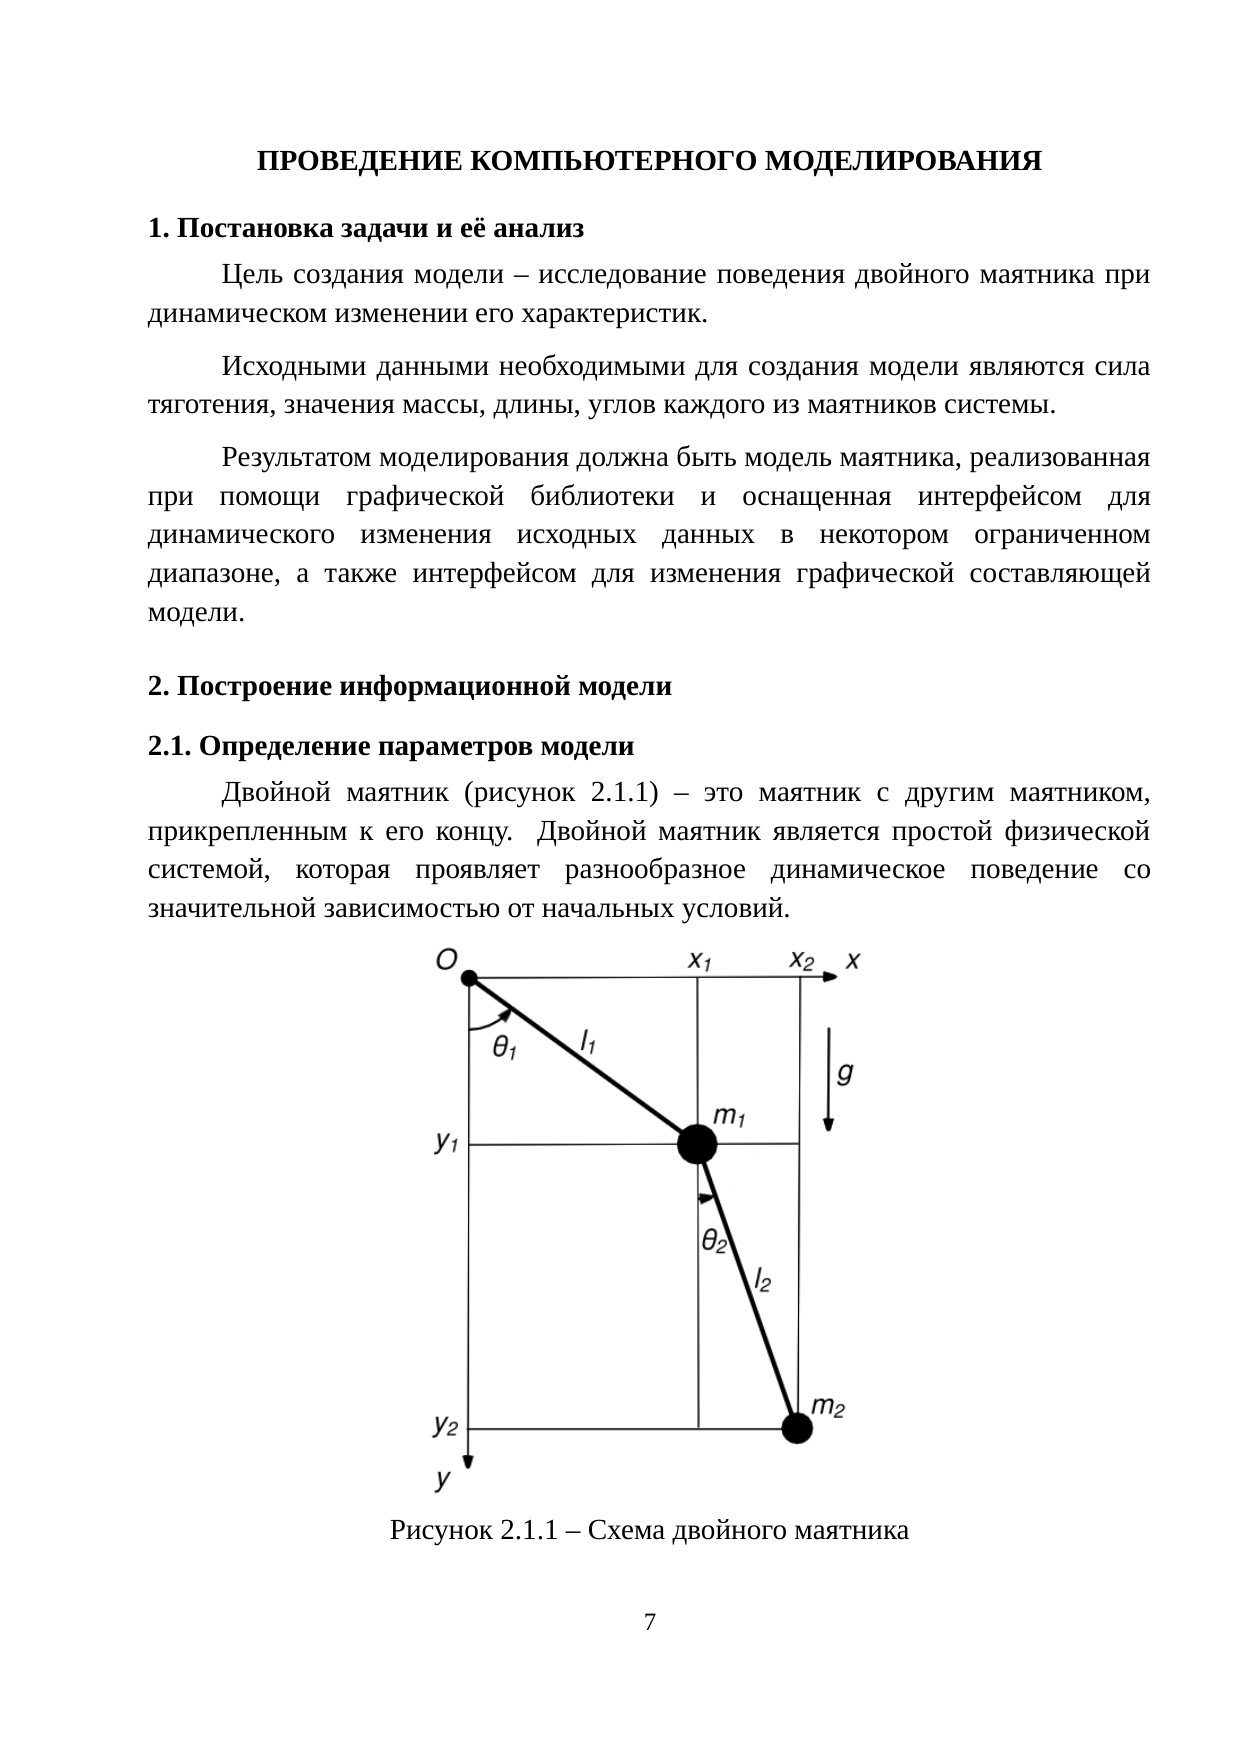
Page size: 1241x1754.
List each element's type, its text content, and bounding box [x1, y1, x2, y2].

subtitle 2.1. Определение параметров модели [148, 728, 1152, 762]
text Рисунок 2.1.1 – Схема двойного маятника [148, 943, 1152, 1545]
text Двойной маятник (рисунок 2.1.1) – это маятник с другим маятником, прикрепленным к его концу. Двойной маятник является простой физической системой, которая проявляет разнообразное динамическое поведение со значительной зависимостью от начальных условий. [148, 774, 1152, 923]
subtitle 2. Построение информационной модели [148, 668, 1152, 701]
subtitle 1. Постановка задачи и её анализ [148, 210, 1152, 244]
picture [424, 943, 875, 1507]
text Результатом моделирования должна быть модель маятника, реализованная при помощи графической библиотеки и оснащенная интерфейсом для динамического изменения исходных данных в некотором ограниченном диапазоне, а также интерфейсом для изменения графической составляющей модели. [148, 439, 1152, 627]
text Цель создания модели – исследование поведения двойного маятника при динамическом изменении его характеристик. [148, 256, 1152, 328]
text Исходными данными необходимыми для создания модели являются сила тяготения, значения массы, длины, углов каждого из маятников системы. [148, 348, 1152, 420]
subtitle ПРОВЕДЕНИЕ КОМПЬЮТЕРНОГО МОДЕЛИРОВАНИЯ [148, 143, 1152, 177]
